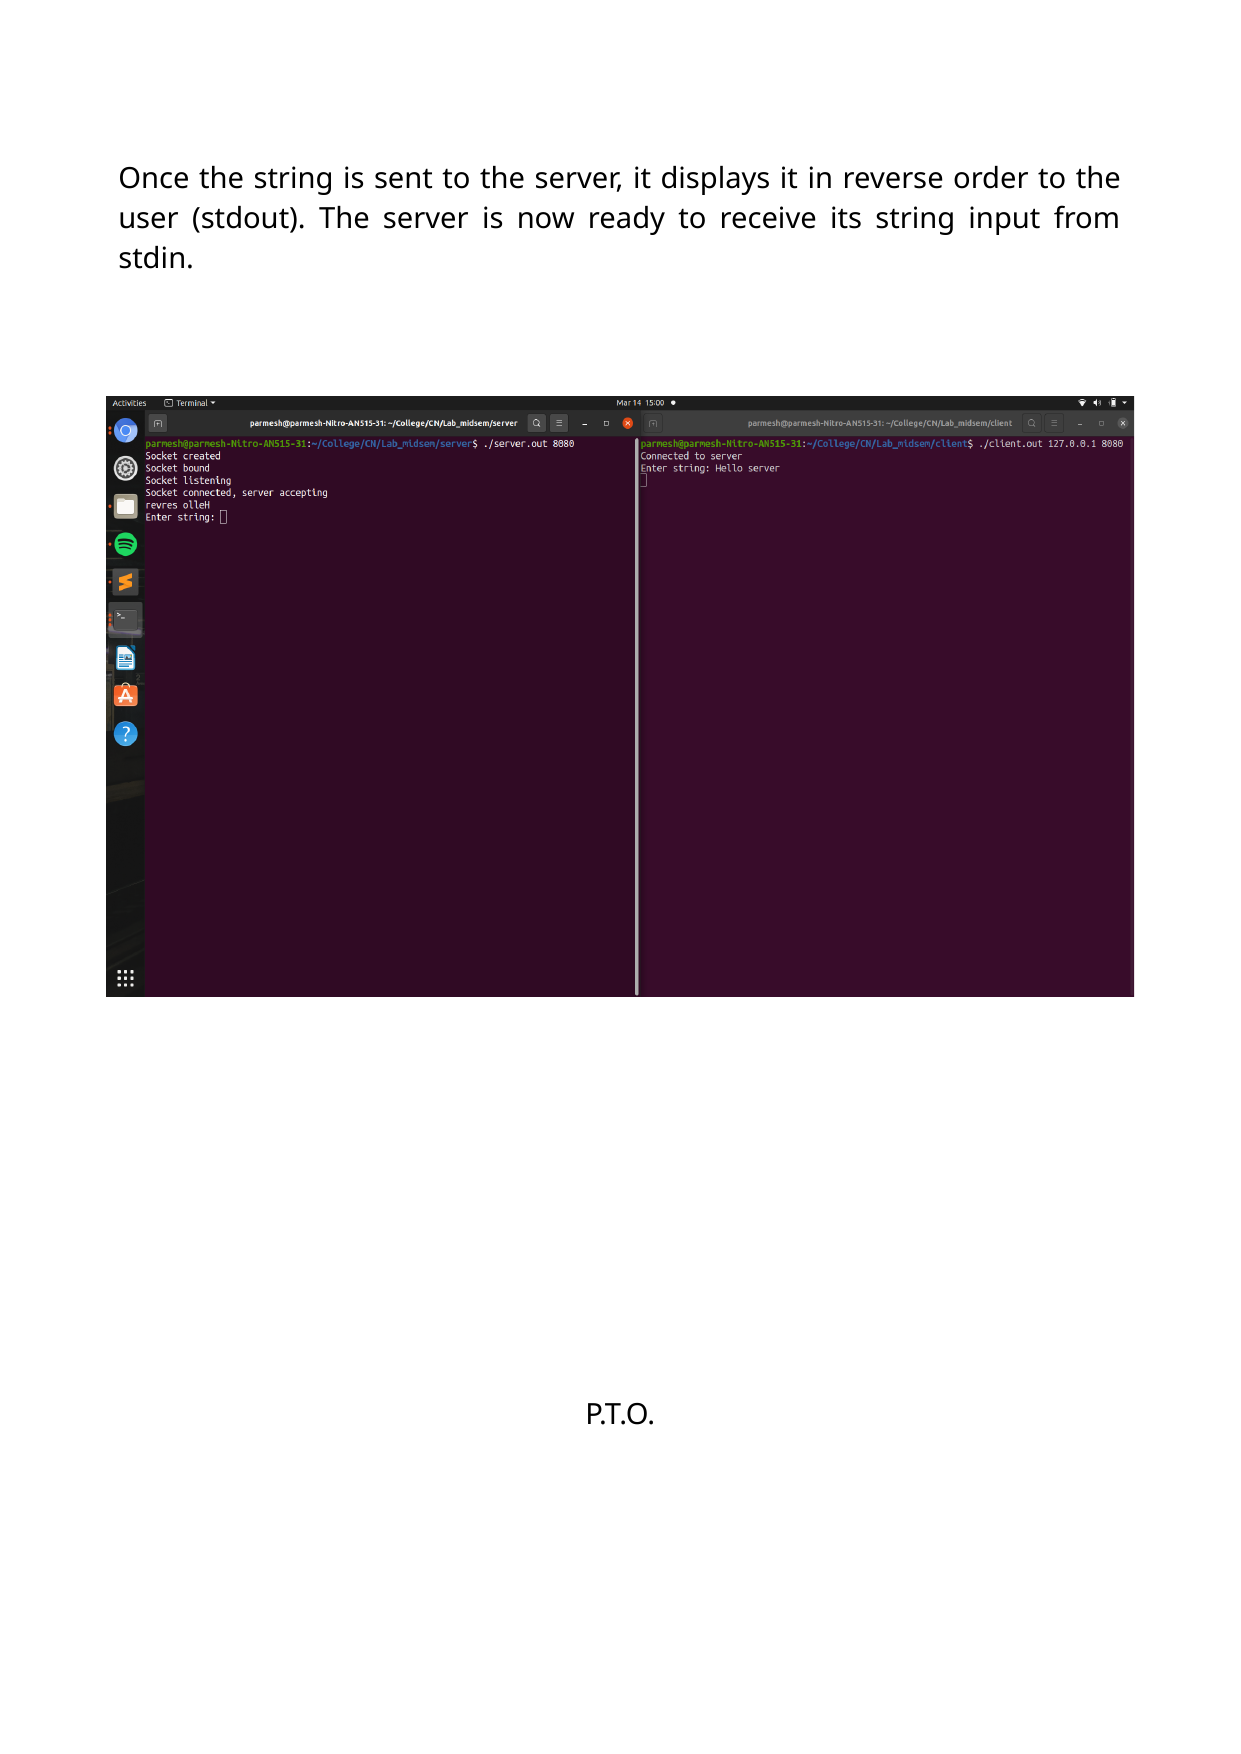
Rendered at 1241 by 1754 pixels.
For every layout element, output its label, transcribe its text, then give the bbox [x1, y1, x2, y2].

picture [106, 396, 1135, 997]
text Once the string is sent to the server, it displays it in reverse order to the user (stdout). The server is now ready to receive its string input from stdin. [118, 158, 1122, 277]
text P.T.O. [118, 1393, 1122, 1433]
